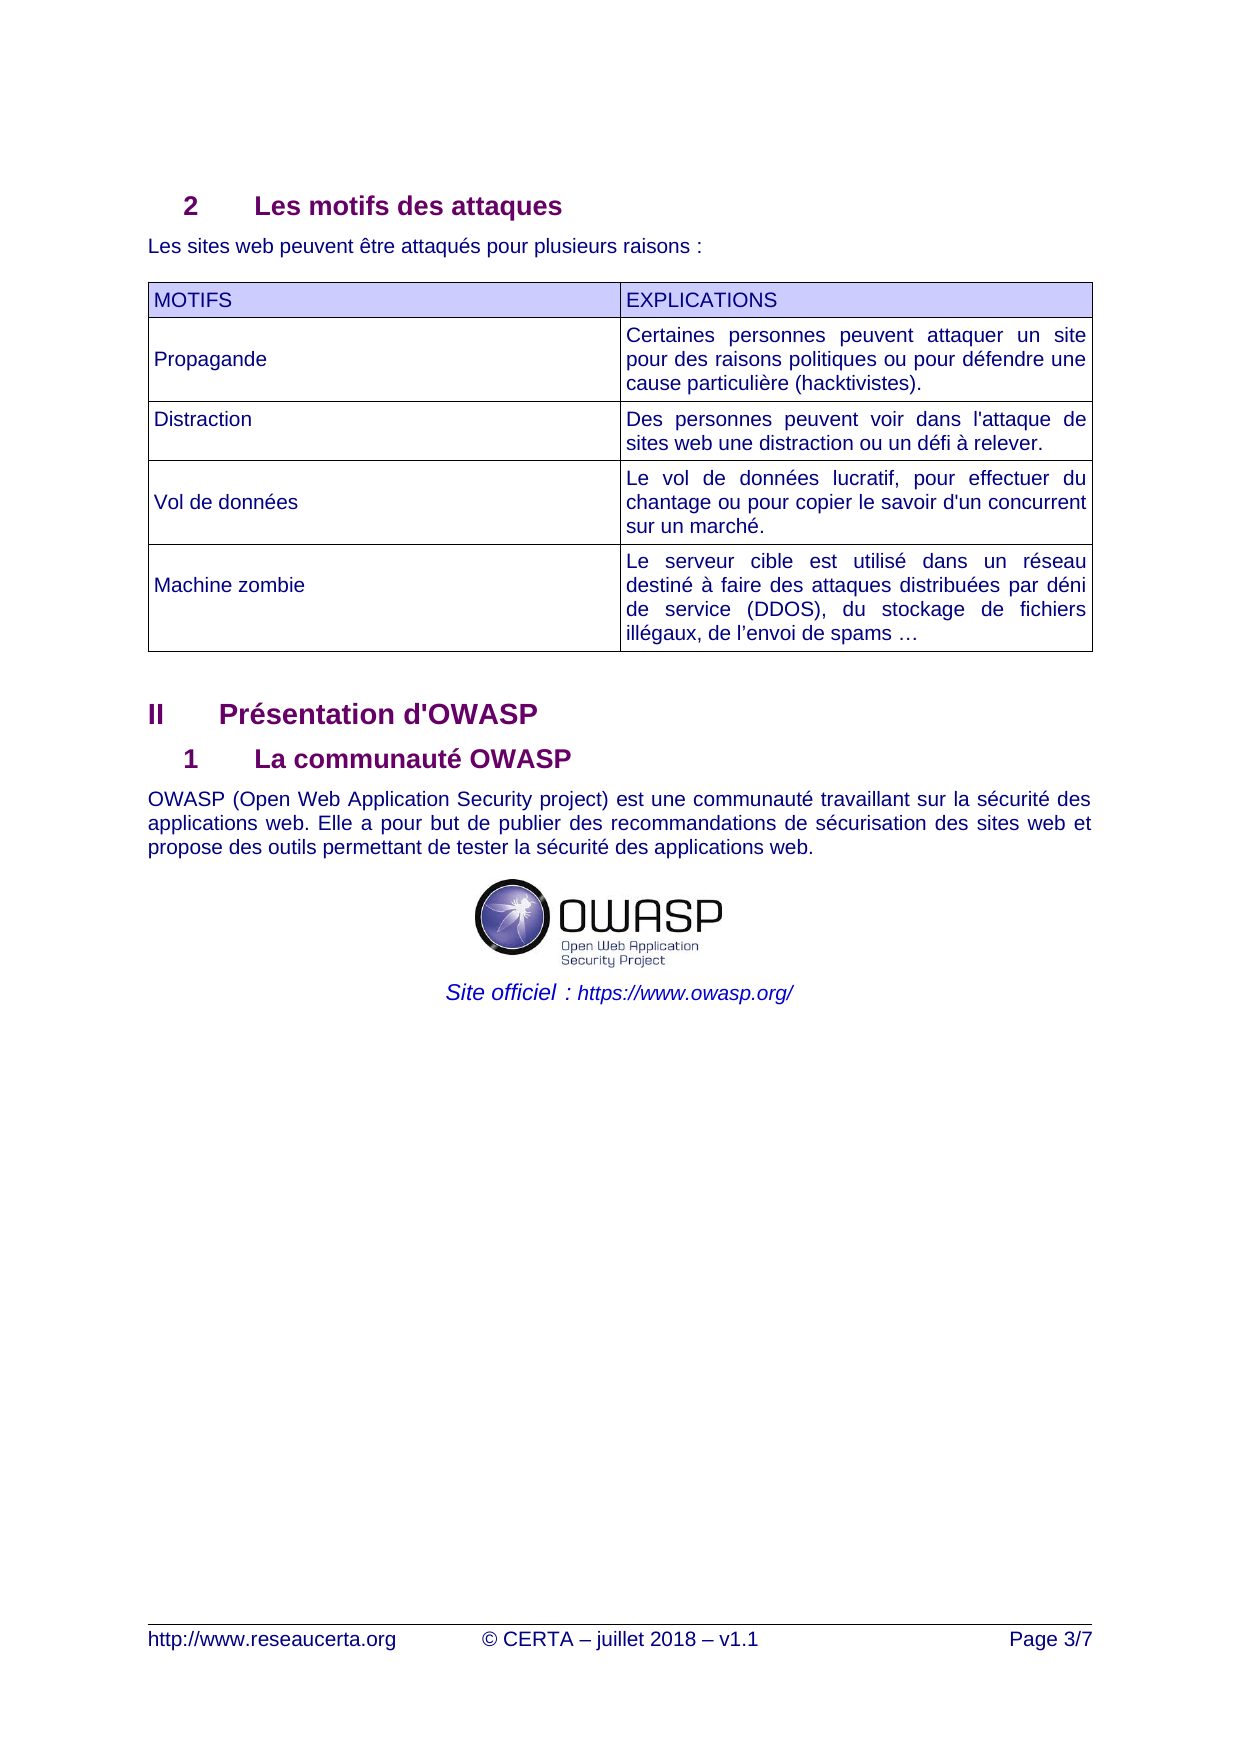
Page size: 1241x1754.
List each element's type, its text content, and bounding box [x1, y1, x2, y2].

text Site officiel : https://www.owasp.org/ [148, 978, 1092, 1005]
table_cell Le vol de données lucratif, pour effectuer du chantage ou pour copier le savoir d'un concurrent sur un marché. [621, 461, 1092, 543]
text Les sites web peuvent être attaqués pour plusieurs raisons : [148, 234, 1092, 258]
subtitle La communauté OWASP [183, 743, 1092, 774]
table_cell Distraction [149, 402, 620, 460]
text OWASP (Open Web Application Security project) est une communauté travaillant sur la sécurité des applications web. Elle a pour but de publier des recommandations de sécurisation des sites web et propose des outils permettant de tester la sécurité des applications web. [148, 787, 1092, 859]
picture [474, 866, 725, 975]
table_cell Propagande [149, 318, 620, 401]
table_header EXPLICATIONS [621, 283, 1092, 317]
table_cell Le serveur cible est utilisé dans un réseau destiné à faire des attaques distribuées par déni de service (DDOS), du stockage de fichiers illégaux, de l’envoi de spams … [621, 545, 1092, 651]
table_cell Des personnes peuvent voir dans l'attaque de sites web une distraction ou un défi à relever. [621, 402, 1092, 460]
table_cell Vol de données [149, 461, 620, 543]
subtitle Les motifs des attaques [183, 190, 1092, 221]
table_header MOTIFS [149, 283, 620, 317]
subtitle Présentation d'OWASP [148, 697, 1092, 731]
table_cell Certaines personnes peuvent attaquer un site pour des raisons politiques ou pour défendre une cause particulière (hacktivistes). [621, 318, 1092, 401]
table_cell Machine zombie [149, 545, 620, 651]
